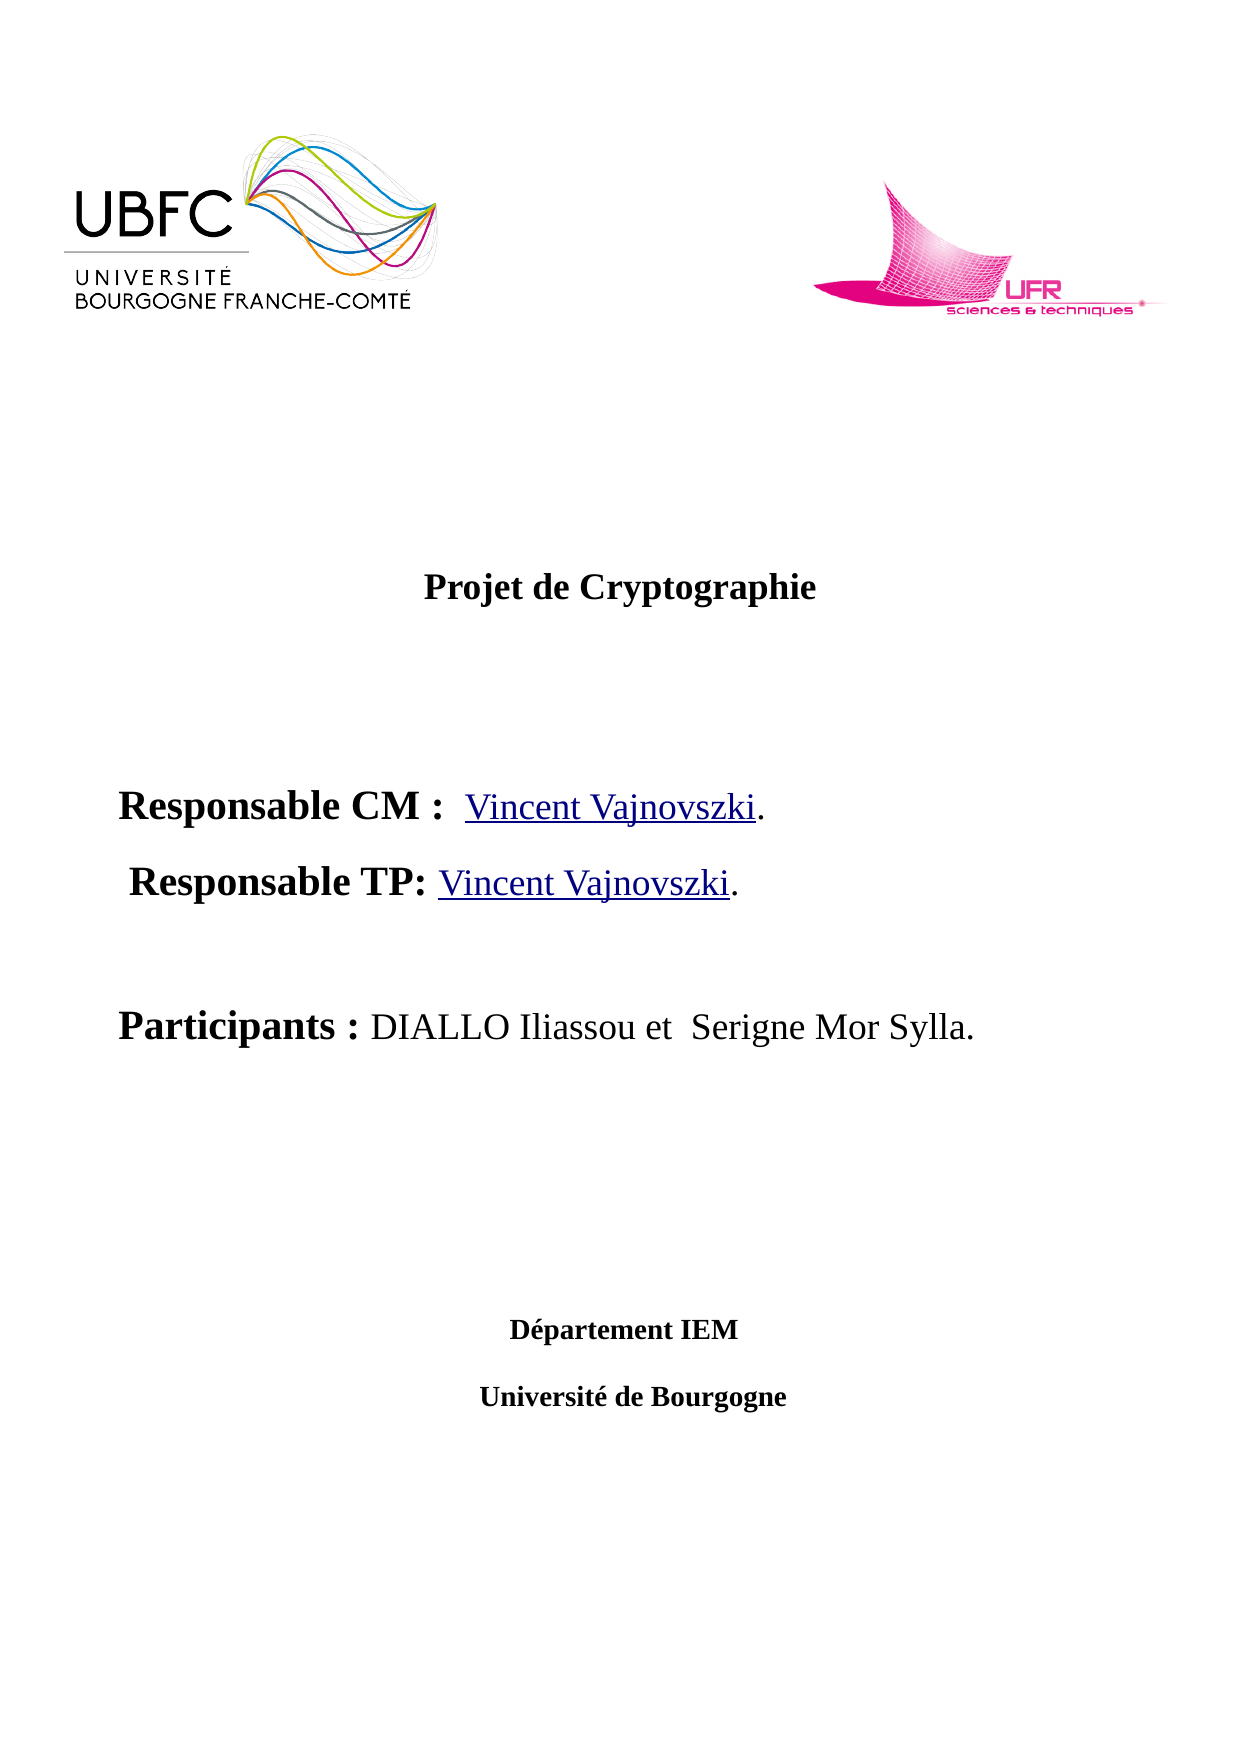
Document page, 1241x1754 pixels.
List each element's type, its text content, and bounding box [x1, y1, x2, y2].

text Université de Bourgogne [118, 1379, 1122, 1413]
picture [64, 134, 438, 309]
text Responsable CM : Vincent Vajnovszki. [118, 780, 1122, 857]
text Responsable TP: Vincent Vajnovszki. [118, 857, 1122, 905]
text Participants : DIALLO Iliassou et Serigne Mor Sylla. [118, 1001, 1122, 1048]
text Département IEM [118, 1312, 1122, 1379]
picture [792, 155, 1174, 335]
text Projet de Cryptographie [118, 564, 1122, 608]
